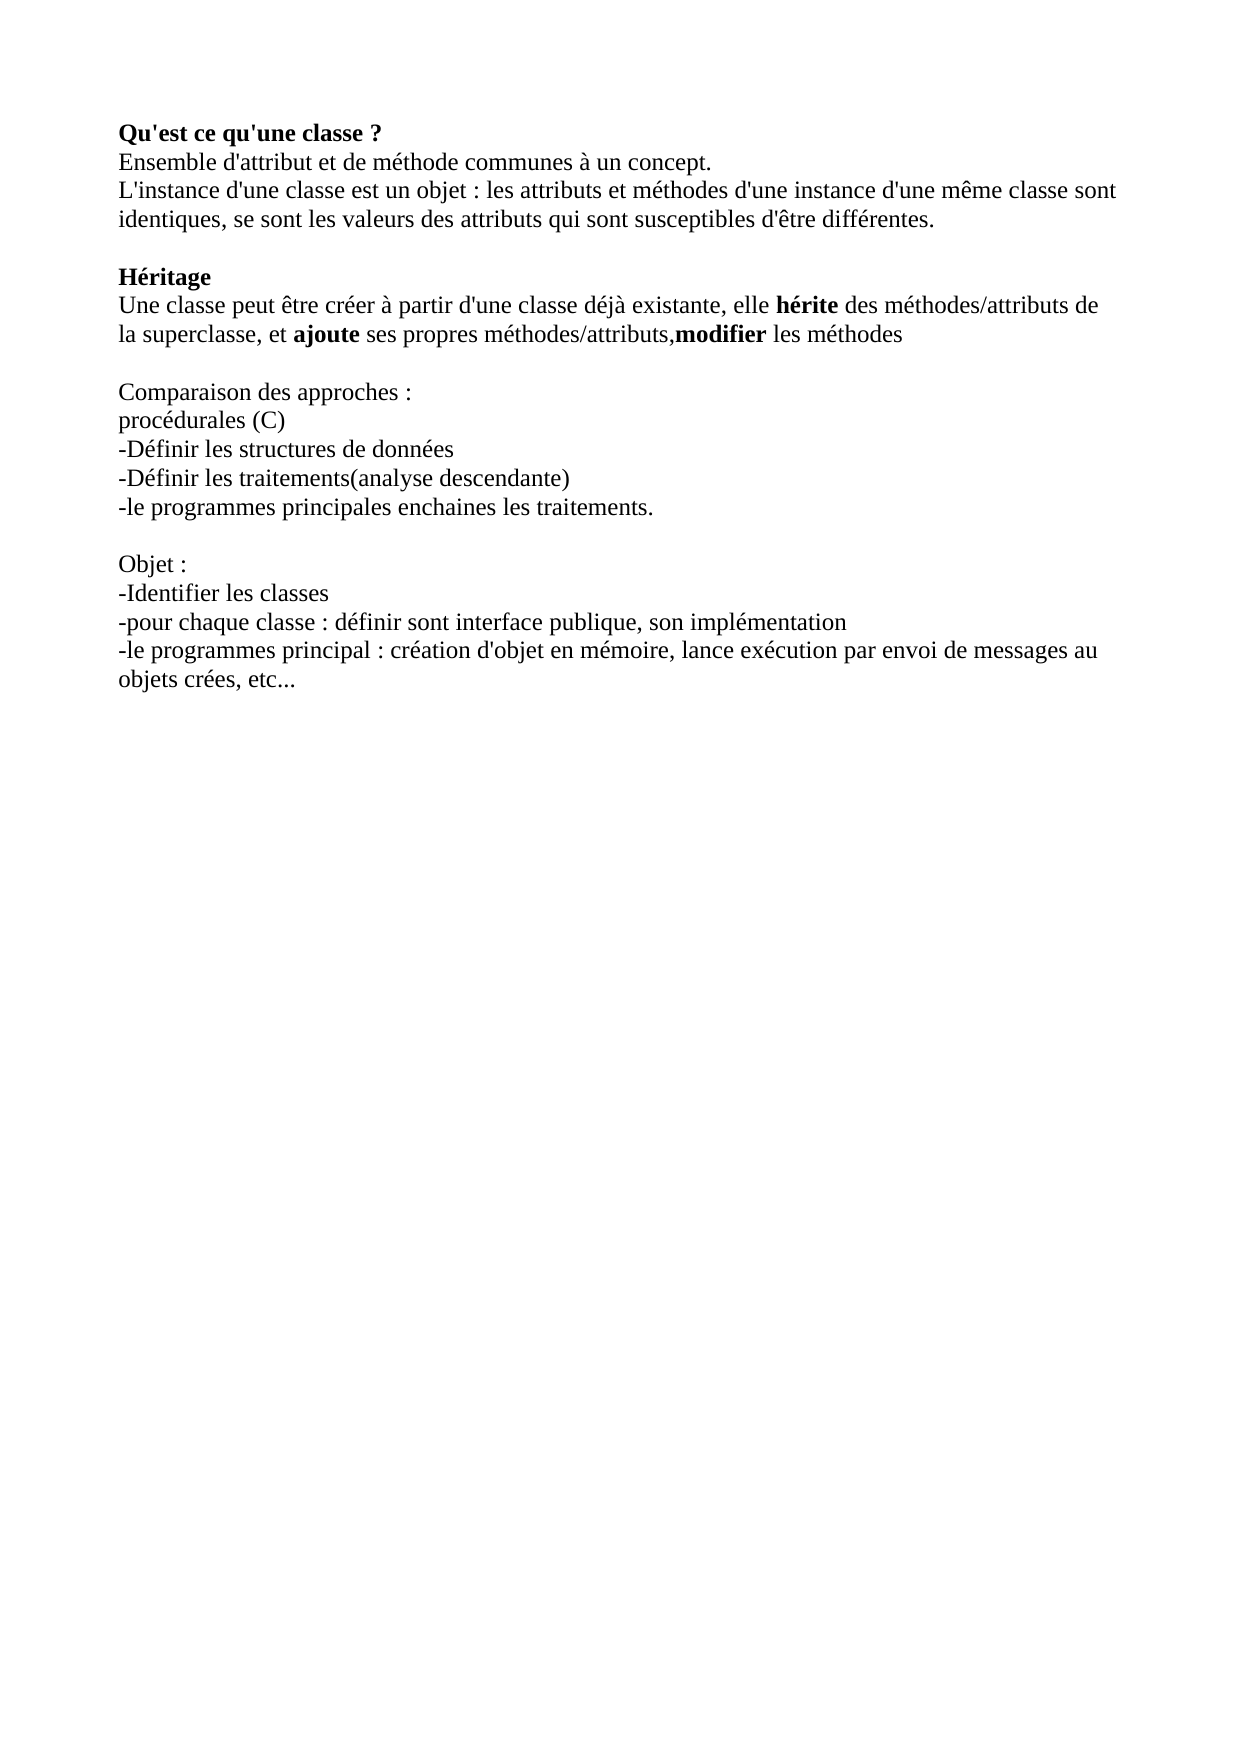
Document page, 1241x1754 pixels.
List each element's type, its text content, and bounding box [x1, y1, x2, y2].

text Comparaison des approches : [118, 377, 1122, 406]
text -Définir les structures de données [118, 434, 1122, 463]
text -Identifier les classes [118, 578, 1122, 607]
text Une classe peut être créer à partir d'une classe déjà existante, elle hérite des méthodes/attributs de la superclasse, et ajoute ses propres méthodes/attributs,modifier les méthodes [118, 291, 1122, 348]
text L'instance d'une classe est un objet : les attributs et méthodes d'une instance d'une même classe sont identiques, se sont les valeurs des attributs qui sont susceptibles d'être différentes. [118, 176, 1122, 233]
text -le programmes principal : création d'objet en mémoire, lance exécution par envoi de messages au objets crées, etc... [118, 636, 1122, 693]
text procédurales (C) [118, 406, 1122, 434]
text Héritage [118, 262, 1122, 291]
text -Définir les traitements(analyse descendante) [118, 463, 1122, 492]
text Objet : [118, 549, 1122, 578]
text Qu'est ce qu'une classe ? [118, 118, 1122, 147]
text Ensemble d'attribut et de méthode communes à un concept. [118, 147, 1122, 176]
text -le programmes principales enchaines les traitements. [118, 492, 1122, 521]
text -pour chaque classe : définir sont interface publique, son implémentation [118, 607, 1122, 636]
